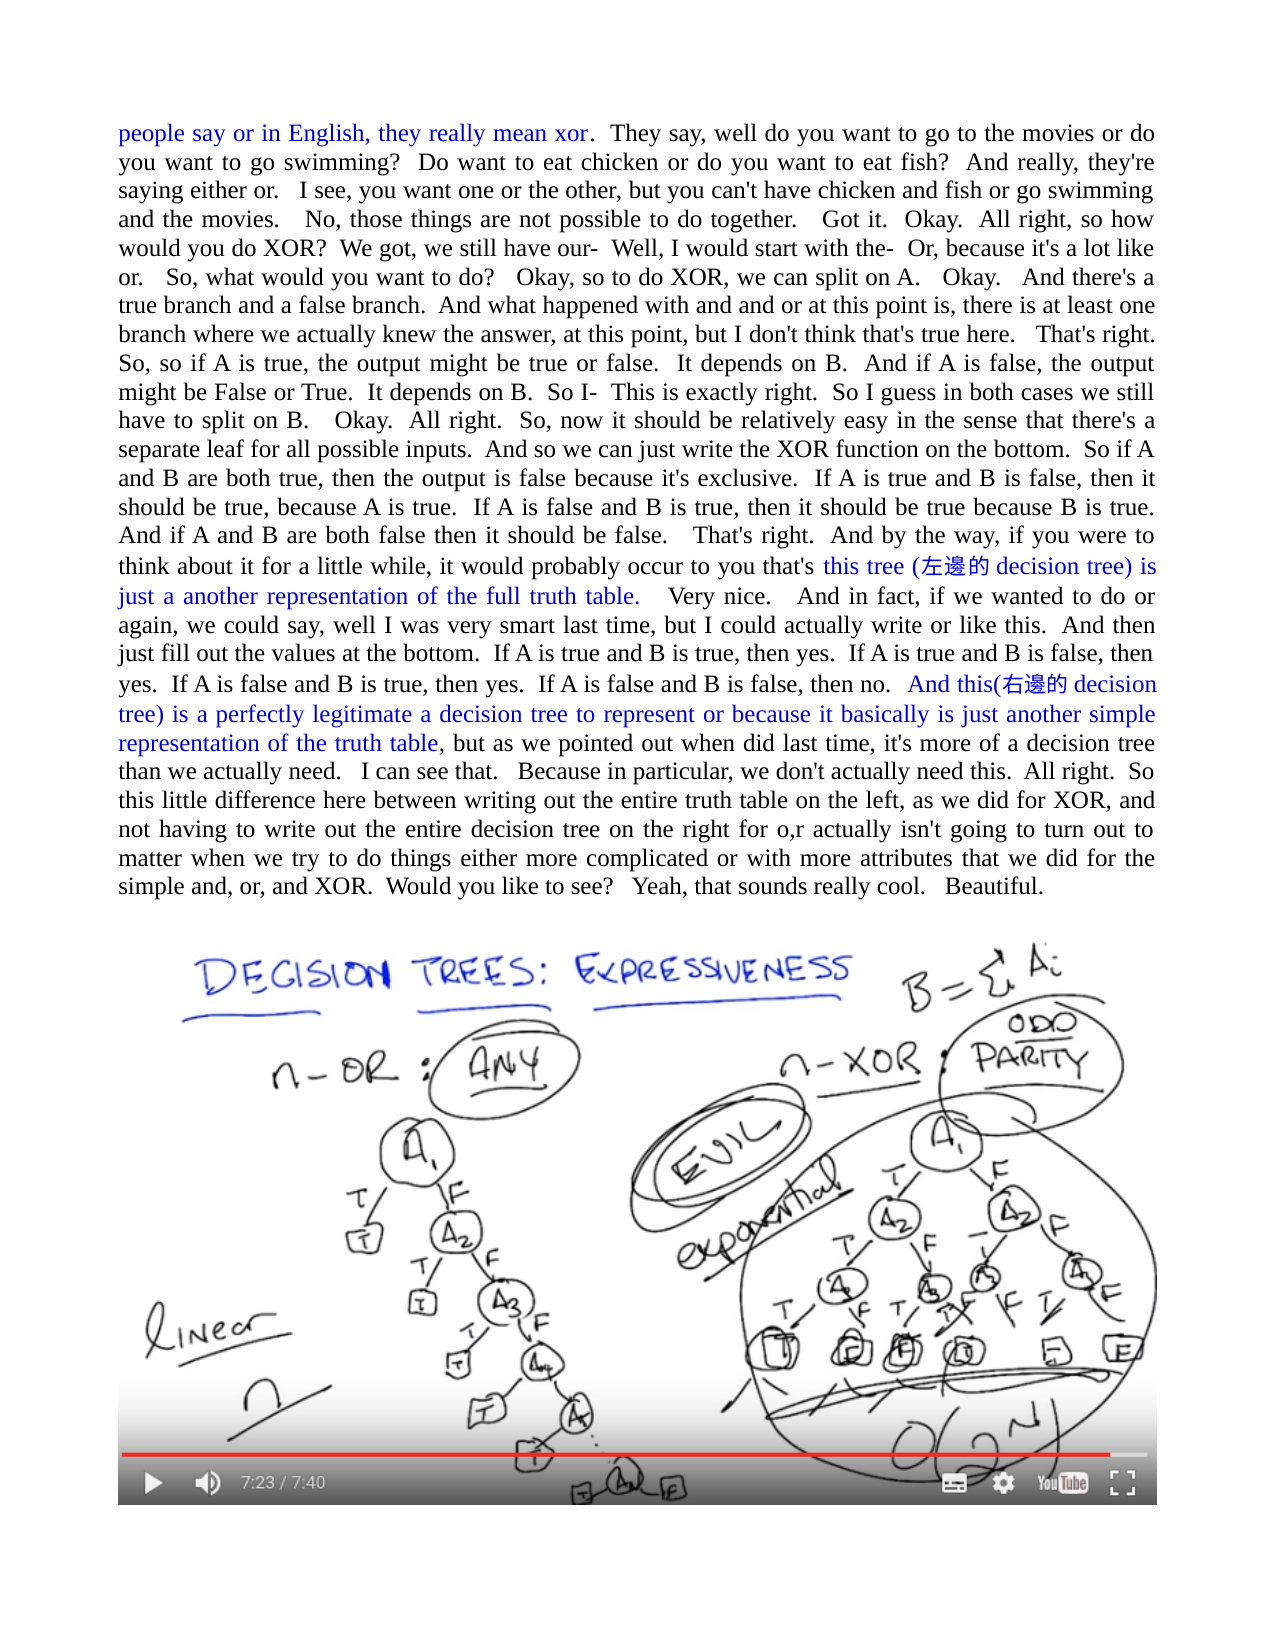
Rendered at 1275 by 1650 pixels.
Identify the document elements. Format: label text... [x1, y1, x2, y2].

picture [118, 928, 1157, 1505]
text people say or in English, they really mean xor. They say, well do you want to go to the movies or do you want to go swimming? Do want to eat chicken or do you want to eat fish? And really, they're saying either or. I see, you want one or the other, but you can't have chicken and fish or go swimming and the movies. No, those things are not possible to do together. Got it. Okay. All right, so how would you do XOR? We got, we still have our- Well, I would start with the- Or, because it's a lot like or. So, what would you want to do? Okay, so to do XOR, we can split on A. Okay. And there's a true branch and a false branch. And what happened with and and or at this point is, there is at least one branch where we actually knew the answer, at this point, but I don't think that's true here. That's right. So, so if A is true, the output might be true or false. It depends on B. And if A is false, the output might be False or True. It depends on B. So I- This is exactly right. So I guess in both cases we still have to split on B. Okay. All right. So, now it should be relatively easy in the sense that there's a separate leaf for all possible inputs. And so we can just write the XOR function on the bottom. So if A and B are both true, then the output is false because it's exclusive. If A is true and B is false, then it should be true, because A is true. If A is false and B is true, then it should be true because B is true. And if A and B are both false then it should be false. That's right. And by the way, if you were to think about it for a little while, it would probably occur to you that's this tree (左邊的decision tree) is just a another representation of the full truth table. Very nice. And in fact, if we wanted to do or again, we could say, well I was very smart last time, but I could actually write or like this. And then just fill out the values at the bottom. If A is true and B is true, then yes. If A is true and B is false, then yes. If A is false and B is true, then yes. If A is false and B is false, then no. And this(右邊的decision tree) is a perfectly legitimate a decision tree to represent or because it basically is just another simple representation of the truth table, but as we pointed out when did last time, it's more of a decision tree than we actually need. I can see that. Because in particular, we don't actually need this. All right. So this little difference here between writing out the entire truth table on the left, as we did for XOR, and not having to write out the entire decision tree on the right for o,r actually isn't going to turn out to matter when we try to do things either more complicated or with more attributes that we did for the simple and, or, and XOR. Would you like to see? Yeah, that sounds really cool. Beautiful. [118, 118, 1157, 900]
